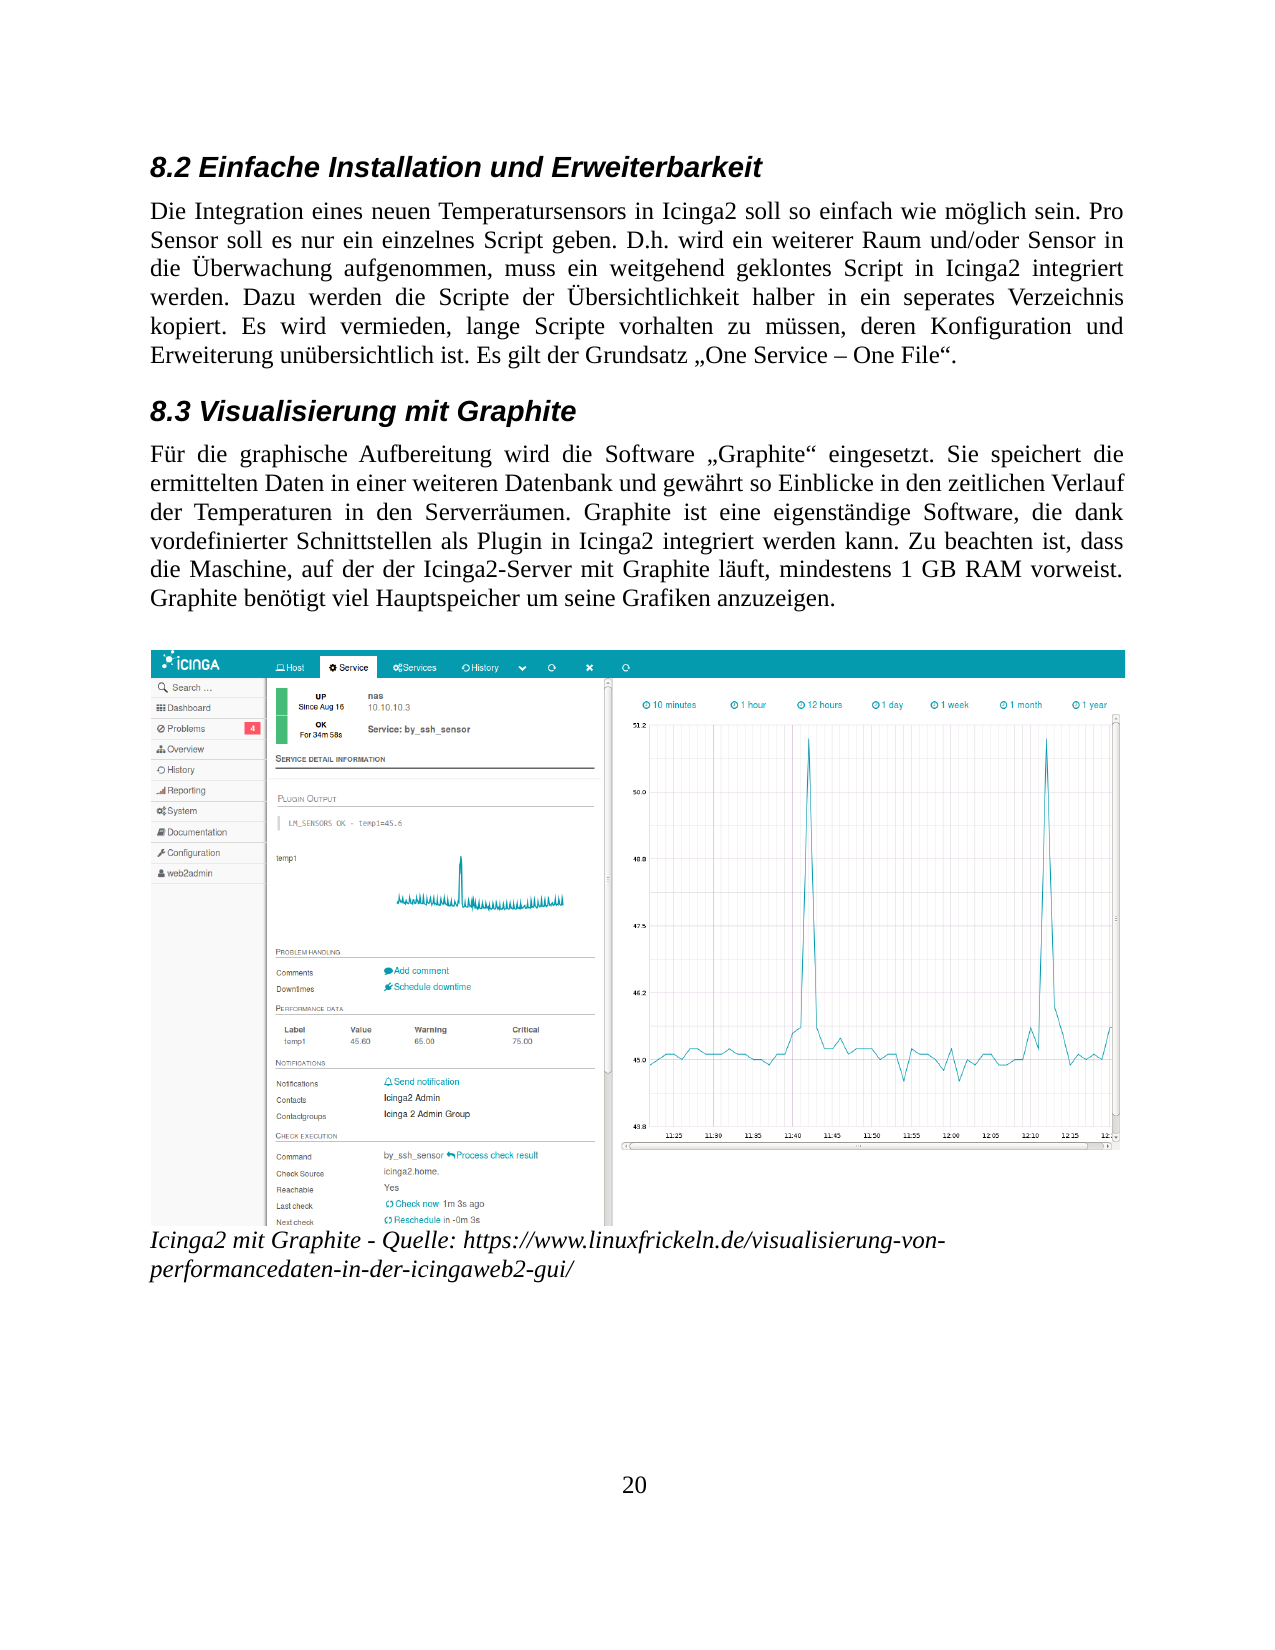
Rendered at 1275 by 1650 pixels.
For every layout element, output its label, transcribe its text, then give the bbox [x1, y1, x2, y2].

text Für die graphische Aufbereitung wird die Software „Graphite“ eingesetzt. Sie speichert die ermittelten Daten in einer weiteren Datenbank und gewährt so Einblicke in den zeitlichen Verlauf der Temperaturen in den Serverräumen. Graphite ist eine eigenständige Software, die dank vordefinierter Schnittstellen als Plugin in Icinga2 integriert werden kann. Zu beachten ist, dass die Maschine, auf der der Icinga2-Server mit Graphite läuft, mindestens 1 GB RAM vorweist. Graphite benötigt viel Hauptspeicher um seine Grafiken anzuzeigen. [150, 439, 1125, 612]
text Icinga2 mit Graphite - Quelle: https://www.linuxfrickeln.de/visualisierung-von-performancedaten-in-der-icingaweb2-gui/ [150, 1226, 1125, 1283]
picture [150, 648, 1125, 1226]
subtitle 8.2 Einfache Installation und Erweiterbarkeit [150, 150, 1125, 183]
subtitle 8.3 Visualisierung mit Graphite [150, 393, 1125, 427]
text Die Integration eines neuen Temperatursensors in Icinga2 soll so einfach wie möglich sein. Pro Sensor soll es nur ein einzelnes Script geben. D.h. wird ein weiterer Raum und/oder Sensor in die Überwachung aufgenommen, muss ein weitgehend geklontes Script in Icinga2 integriert werden. Dazu werden die Scripte der Übersichtlichkeit halber in ein seperates Verzeichnis kopiert. Es wird vermieden, lange Scripte vorhalten zu müssen, deren Konfiguration und Erweiterung unübersichtlich ist. Es gilt der Grundsatz „One Service – One File“. [150, 196, 1125, 368]
